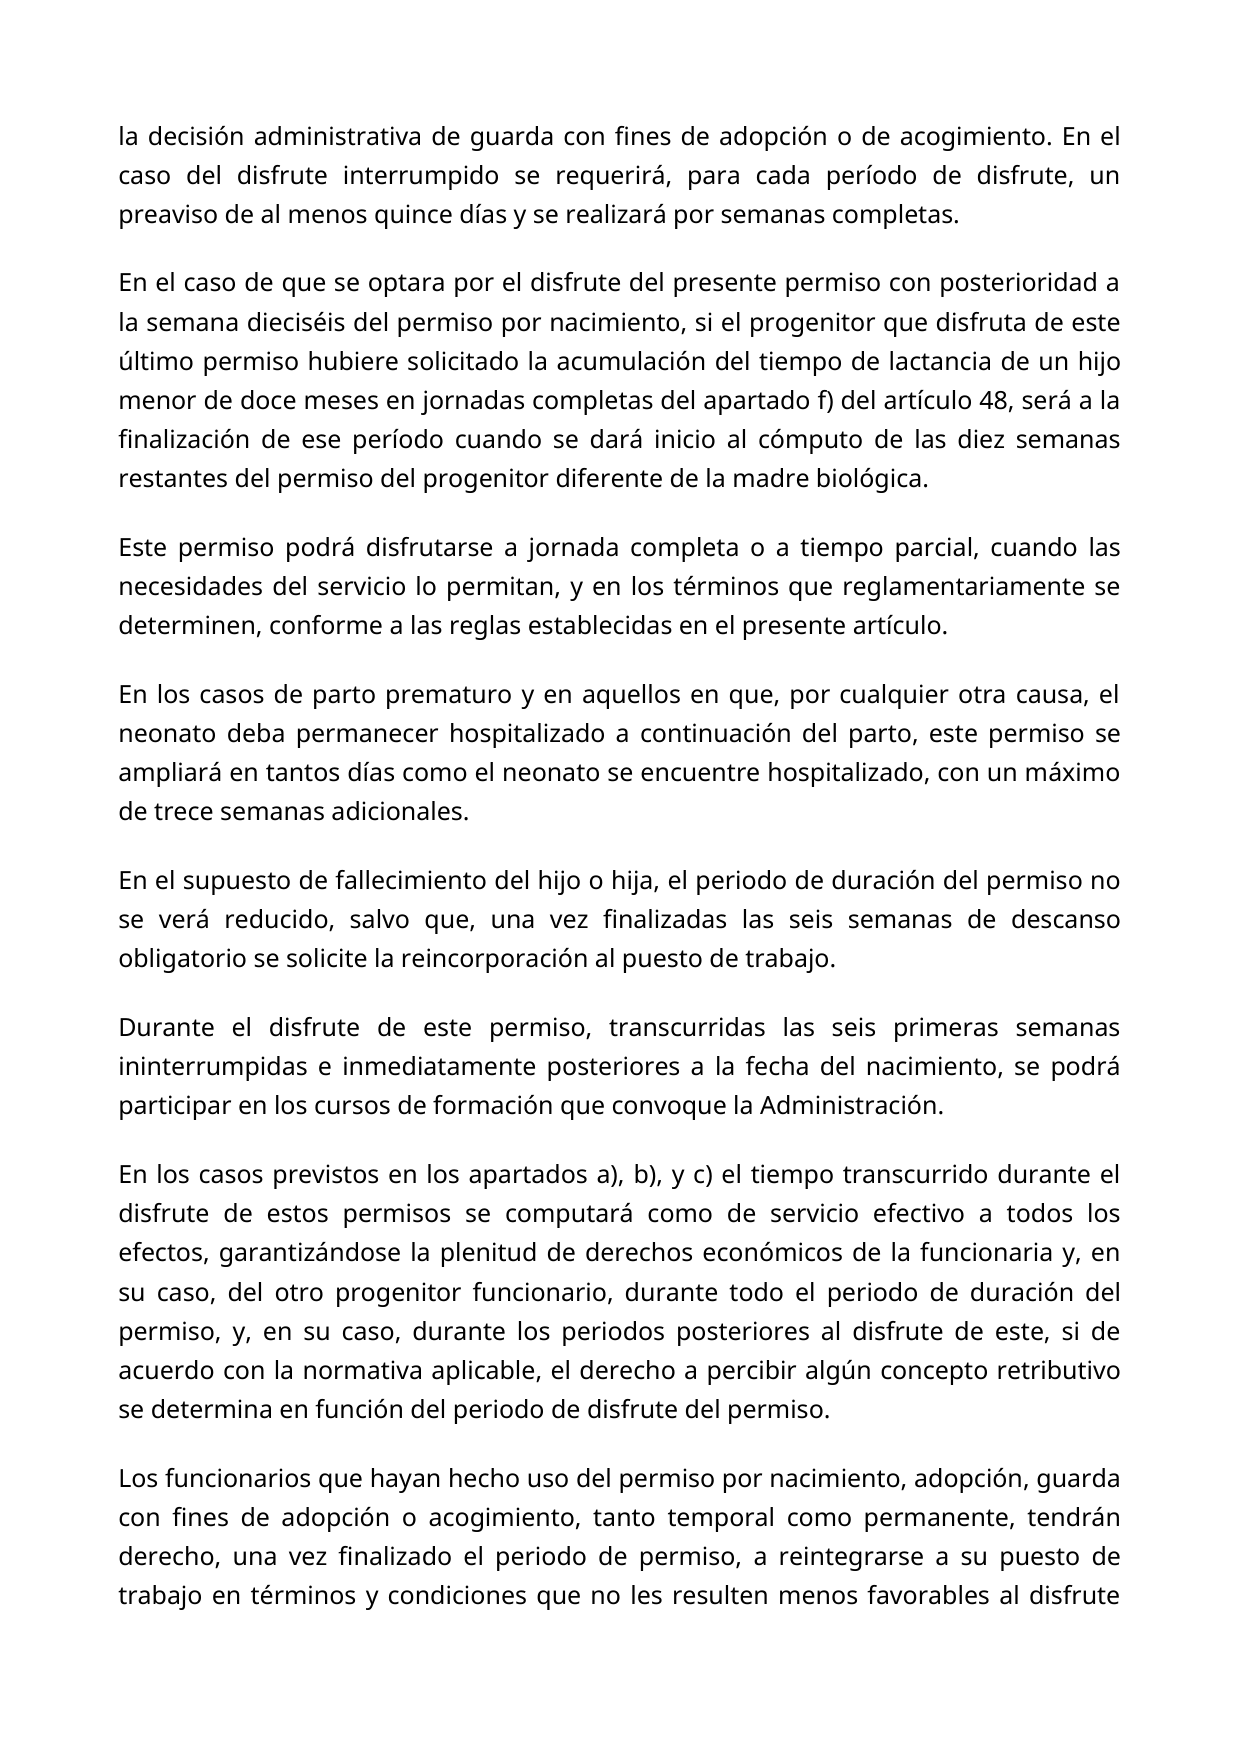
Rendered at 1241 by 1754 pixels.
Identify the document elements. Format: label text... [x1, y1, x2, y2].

text En los casos de parto prematuro y en aquellos en que, por cualquier otra causa, el neonato deba permanecer hospitalizado a continuación del parto, este permiso se ampliará en tantos días como el neonato se encuentre hospitalizado, con un máximo de trece semanas adicionales. [118, 677, 1122, 828]
text En el supuesto de fallecimiento del hijo o hija, el periodo de duración del permiso no se verá reducido, salvo que, una vez finalizadas las seis semanas de descanso obligatorio se solicite la reincorporación al puesto de trabajo. [118, 863, 1122, 975]
text Este permiso podrá disfrutarse a jornada completa o a tiempo parcial, cuando las necesidades del servicio lo permitan, y en los términos que reglamentariamente se determinen, conforme a las reglas establecidas en el presente artículo. [118, 529, 1122, 642]
text En el caso de que se optara por el disfrute del presente permiso con posterioridad a la semana dieciséis del permiso por nacimiento, si el progenitor que disfruta de este último permiso hubiere solicitado la acumulación del tiempo de lactancia de un hijo menor de doce meses en jornadas completas del apartado f) del artículo 48, será a la finalización de ese período cuando se dará inicio al cómputo de las diez semanas restantes del permiso del progenitor diferente de la madre biológica. [118, 265, 1122, 495]
text la decisión administrativa de guarda con fines de adopción o de acogimiento. En el caso del disfrute interrumpido se requerirá, para cada período de disfrute, un preaviso de al menos quince días y se realizará por semanas completas. [118, 118, 1122, 231]
text En los casos previstos en los apartados a), b), y c) el tiempo transcurrido durante el disfrute de estos permisos se computará como de servicio efectivo a todos los efectos, garantizándose la plenitud de derechos económicos de la funcionaria y, en su caso, del otro progenitor funcionario, durante todo el periodo de duración del permiso, y, en su caso, durante los periodos posteriores al disfrute de este, si de acuerdo con la normativa aplicable, el derecho a percibir algún concepto retributivo se determina en función del periodo de disfrute del permiso. [118, 1157, 1122, 1426]
text Durante el disfrute de este permiso, transcurridas las seis primeras semanas ininterrumpidas e inmediatamente posteriores a la fecha del nacimiento, se podrá participar en los cursos de formación que convoque la Administración. [118, 1010, 1122, 1122]
text Los funcionarios que hayan hecho uso del permiso por nacimiento, adopción, guarda con fines de adopción o acogimiento, tanto temporal como permanente, tendrán derecho, una vez finalizado el periodo de permiso, a reintegrarse a su puesto de trabajo en términos y condiciones que no les resulten menos favorables al disfrute [118, 1460, 1122, 1612]
